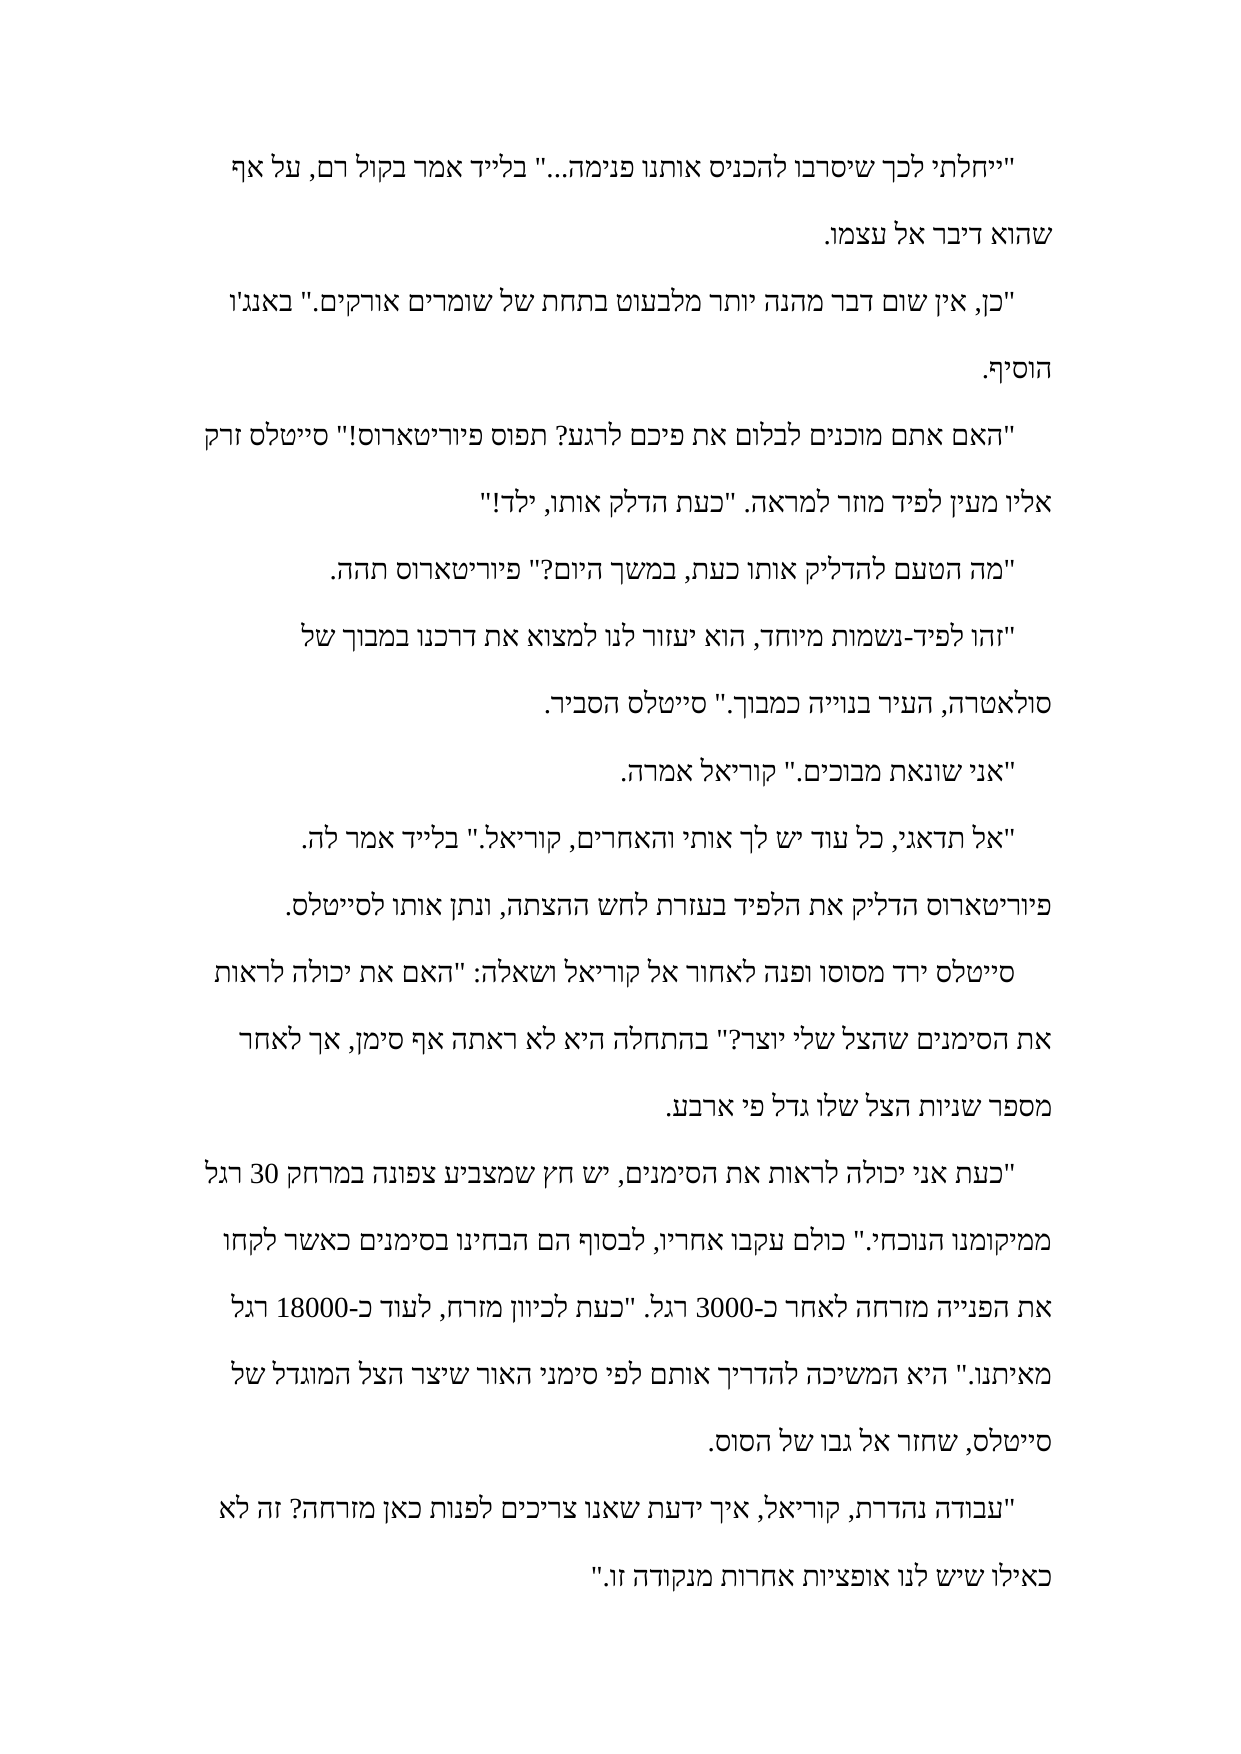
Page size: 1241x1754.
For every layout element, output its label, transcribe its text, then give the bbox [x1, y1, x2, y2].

text "מה הטעם להדליק אותו כעת, במשך היום?" פיוריטארוס תהה. [187, 552, 1053, 586]
text "כעת אני יכולה לראות את הסימנים, יש חץ שמצביע צפונה במרחק 30 רגל ממיקומנו הנוכחי." כולם עקבו אחריו, לבסוף הם הבחינו בסימנים כאשר לקחו את הפנייה מזרחה לאחר כ-3000 רגל. "כעת לכיוון מזרח, לעוד כ-18000 רגל מאיתנו." היא המשיכה להדריך אותם לפי סימני האור שיצר הצל המוגדל של סייטלס, שחזר אל גבו של הסוס. [187, 1156, 1053, 1458]
text "עבודה נהדרת, קוריאל, איך ידעת שאנו צריכים לפנות כאן מזרחה? זה לא כאילו שיש לנו אופציות אחרות מנקודה זו." [187, 1492, 1053, 1592]
text "האם אתם מוכנים לבלום את פיכם לרגע? תפוס פיוריטארוס!" סייטלס זרק אליו מעין לפיד מוזר למראה. "כעת הדלק אותו, ילד!" [187, 418, 1053, 519]
text "זהו לפיד-נשמות מיוחד, הוא יעזור לנו למצוא את דרכנו במבוך של סולאטרה, העיר בנוייה כמבוך." סייטלס הסביר. [187, 619, 1053, 720]
text "כן, אין שום דבר מהנה יותר מלבעוט בתחת של שומרים אורקים." באנג'ו הוסיף. [187, 284, 1053, 385]
text "אל תדאגי, כל עוד יש לך אותי והאחרים, קוריאל." בלייד אמר לה. פיוריטארוס הדליק את הלפיד בעזרת לחש ההצתה, ונתן אותו לסייטלס. [187, 821, 1053, 921]
text "ייחלתי לכך שיסרבו להכניס אותנו פנימה..." בלייד אמר בקול רם, על אף שהוא דיבר אל עצמו. [187, 150, 1053, 251]
text "אני שונאת מבוכים." קוריאל אמרה. [187, 754, 1053, 787]
text סייטלס ירד מסוסו ופנה לאחור אל קוריאל ושאלה: "האם את יכולה לראות את הסימנים שהצל שלי יוצר?" בהתחלה היא לא ראתה אף סימן, אך לאחר מספר שניות הצל שלו גדל פי ארבע. [187, 955, 1053, 1123]
